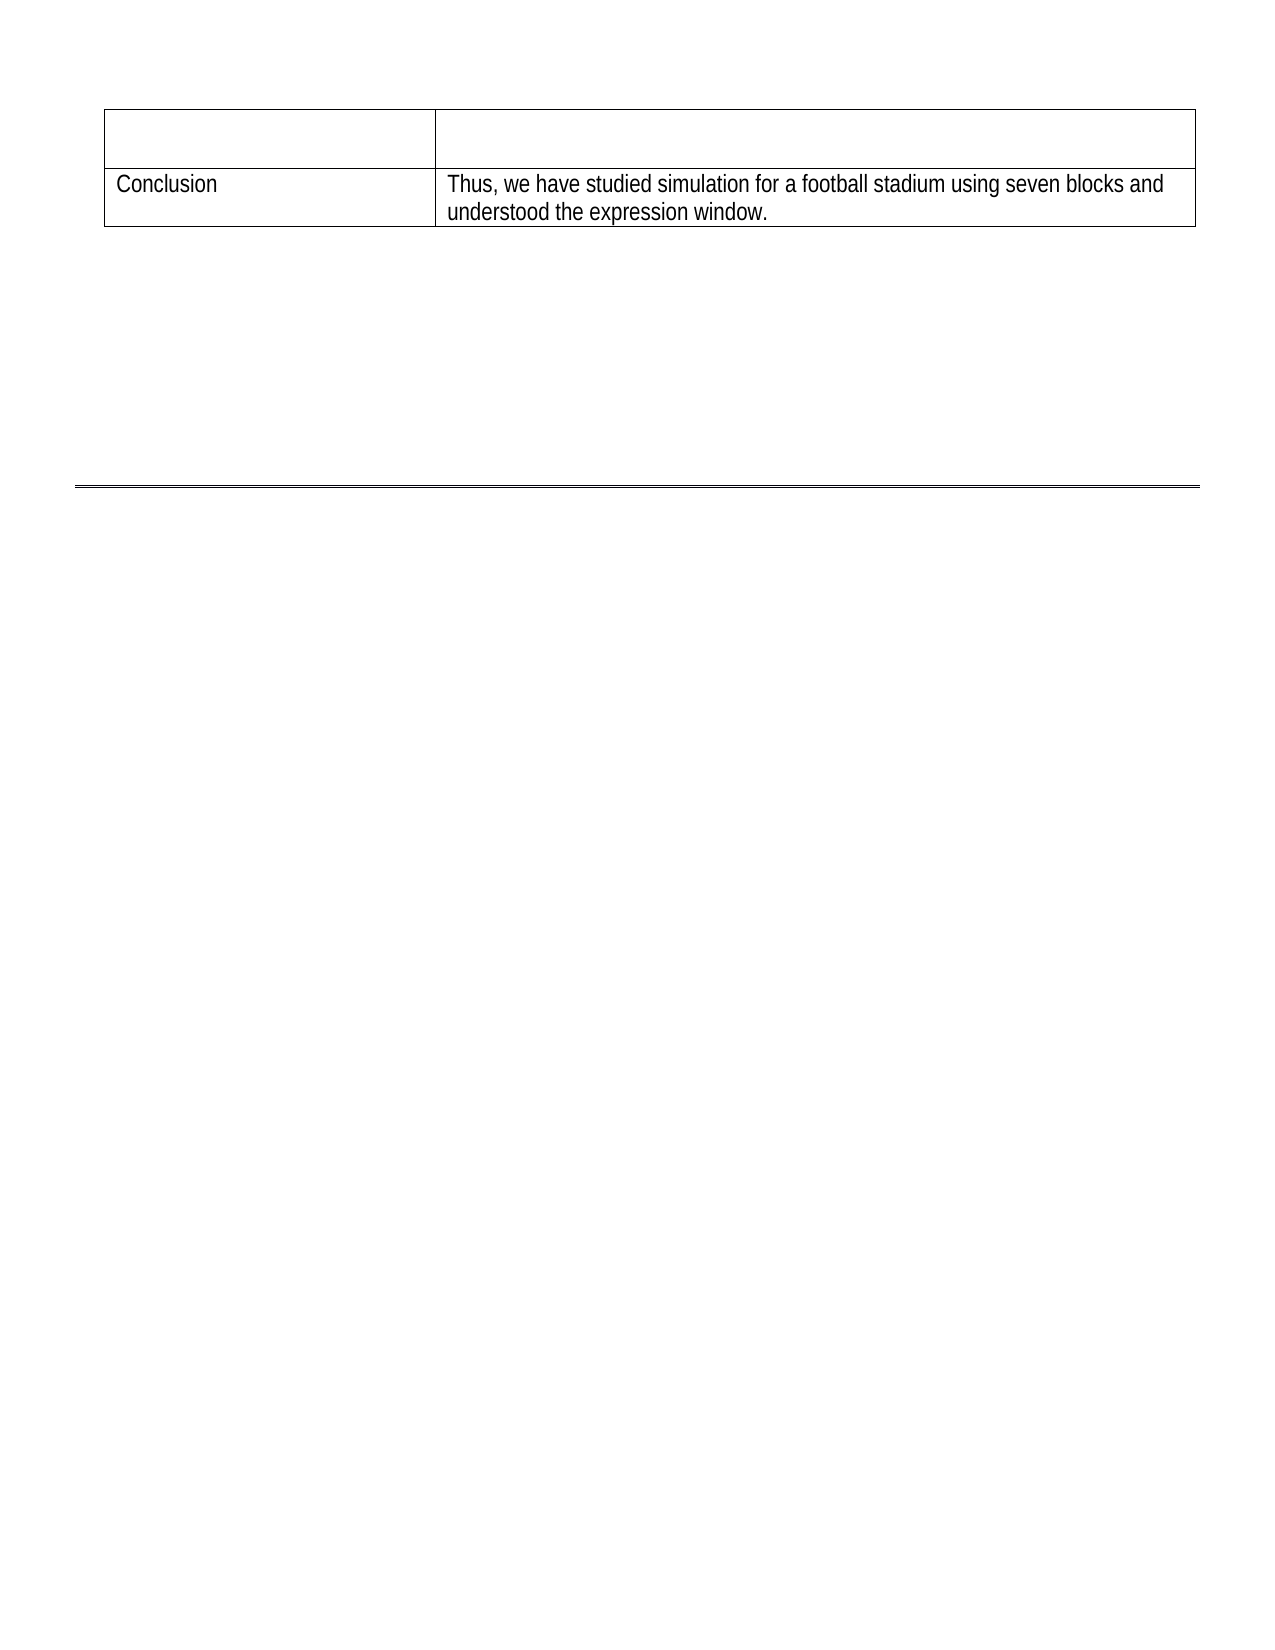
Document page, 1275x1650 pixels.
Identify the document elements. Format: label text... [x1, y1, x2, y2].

table_cell Thus, we have studied simulation for a football stadium using seven blocks and understood the expression window. [436, 169, 1195, 226]
table_cell Conclusion [105, 169, 435, 226]
table_cell [105, 110, 435, 168]
table_cell [436, 110, 1195, 168]
